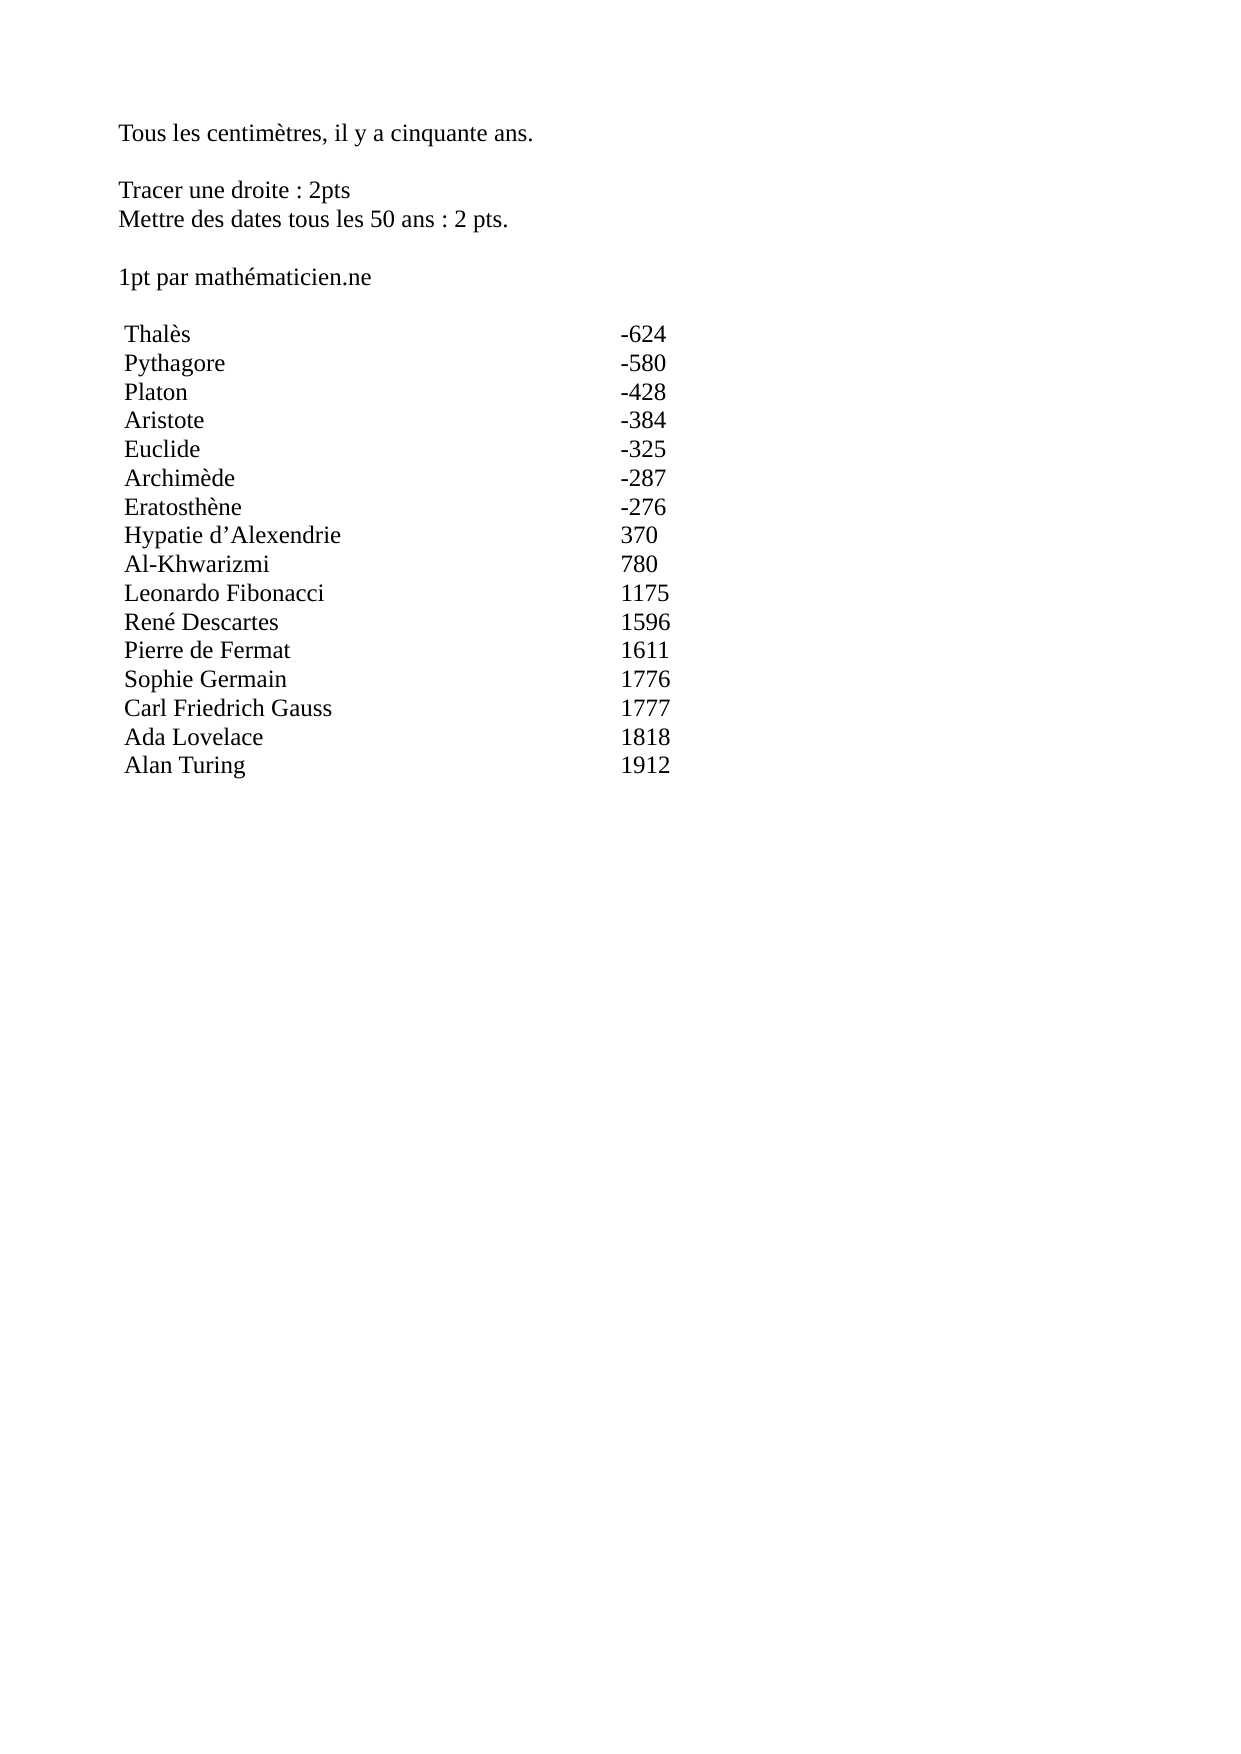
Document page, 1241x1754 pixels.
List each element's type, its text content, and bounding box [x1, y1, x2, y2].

table_cell Sophie Germain [124, 664, 620, 693]
table_cell -428 [620, 377, 1122, 406]
table_cell 1776 [620, 664, 1122, 693]
table_cell Leonardo Fibonacci [124, 578, 620, 607]
table_cell 1611 [620, 636, 1122, 664]
text Mettre des dates tous les 50 ans : 2 pts. [118, 204, 1122, 233]
table_cell Hypatie d’Alexendrie [124, 521, 620, 549]
table_cell Alan Turing [124, 751, 620, 779]
table_cell 1777 [620, 693, 1122, 722]
table_cell Aristote [124, 406, 620, 434]
table_cell 780 [620, 549, 1122, 578]
table_cell -325 [620, 434, 1122, 463]
table_cell 1818 [620, 722, 1122, 751]
table_cell Carl Friedrich Gauss [124, 693, 620, 722]
table_cell Eratosthène [124, 492, 620, 521]
table_cell 1596 [620, 607, 1122, 636]
table_cell Pierre de Fermat [124, 636, 620, 664]
table_cell René Descartes [124, 607, 620, 636]
table_cell Pythagore [124, 348, 620, 377]
table_cell Euclide [124, 434, 620, 463]
table_cell 370 [620, 521, 1122, 549]
table_header Thalès [124, 319, 620, 348]
table_cell Platon [124, 377, 620, 406]
table_cell -580 [620, 348, 1122, 377]
table_cell 1175 [620, 578, 1122, 607]
table_cell -287 [620, 463, 1122, 492]
text Tracer une droite : 2pts [118, 176, 1122, 204]
table_cell Ada Lovelace [124, 722, 620, 751]
table_cell -276 [620, 492, 1122, 521]
text 1pt par mathématicien.ne [118, 262, 1122, 291]
table_cell 1912 [620, 751, 1122, 779]
text Tous les centimètres, il y a cinquante ans. [118, 118, 1122, 147]
table_header -624 [620, 319, 1122, 348]
table_cell Archimède [124, 463, 620, 492]
table_cell -384 [620, 406, 1122, 434]
table_cell Al-Khwarizmi [124, 549, 620, 578]
